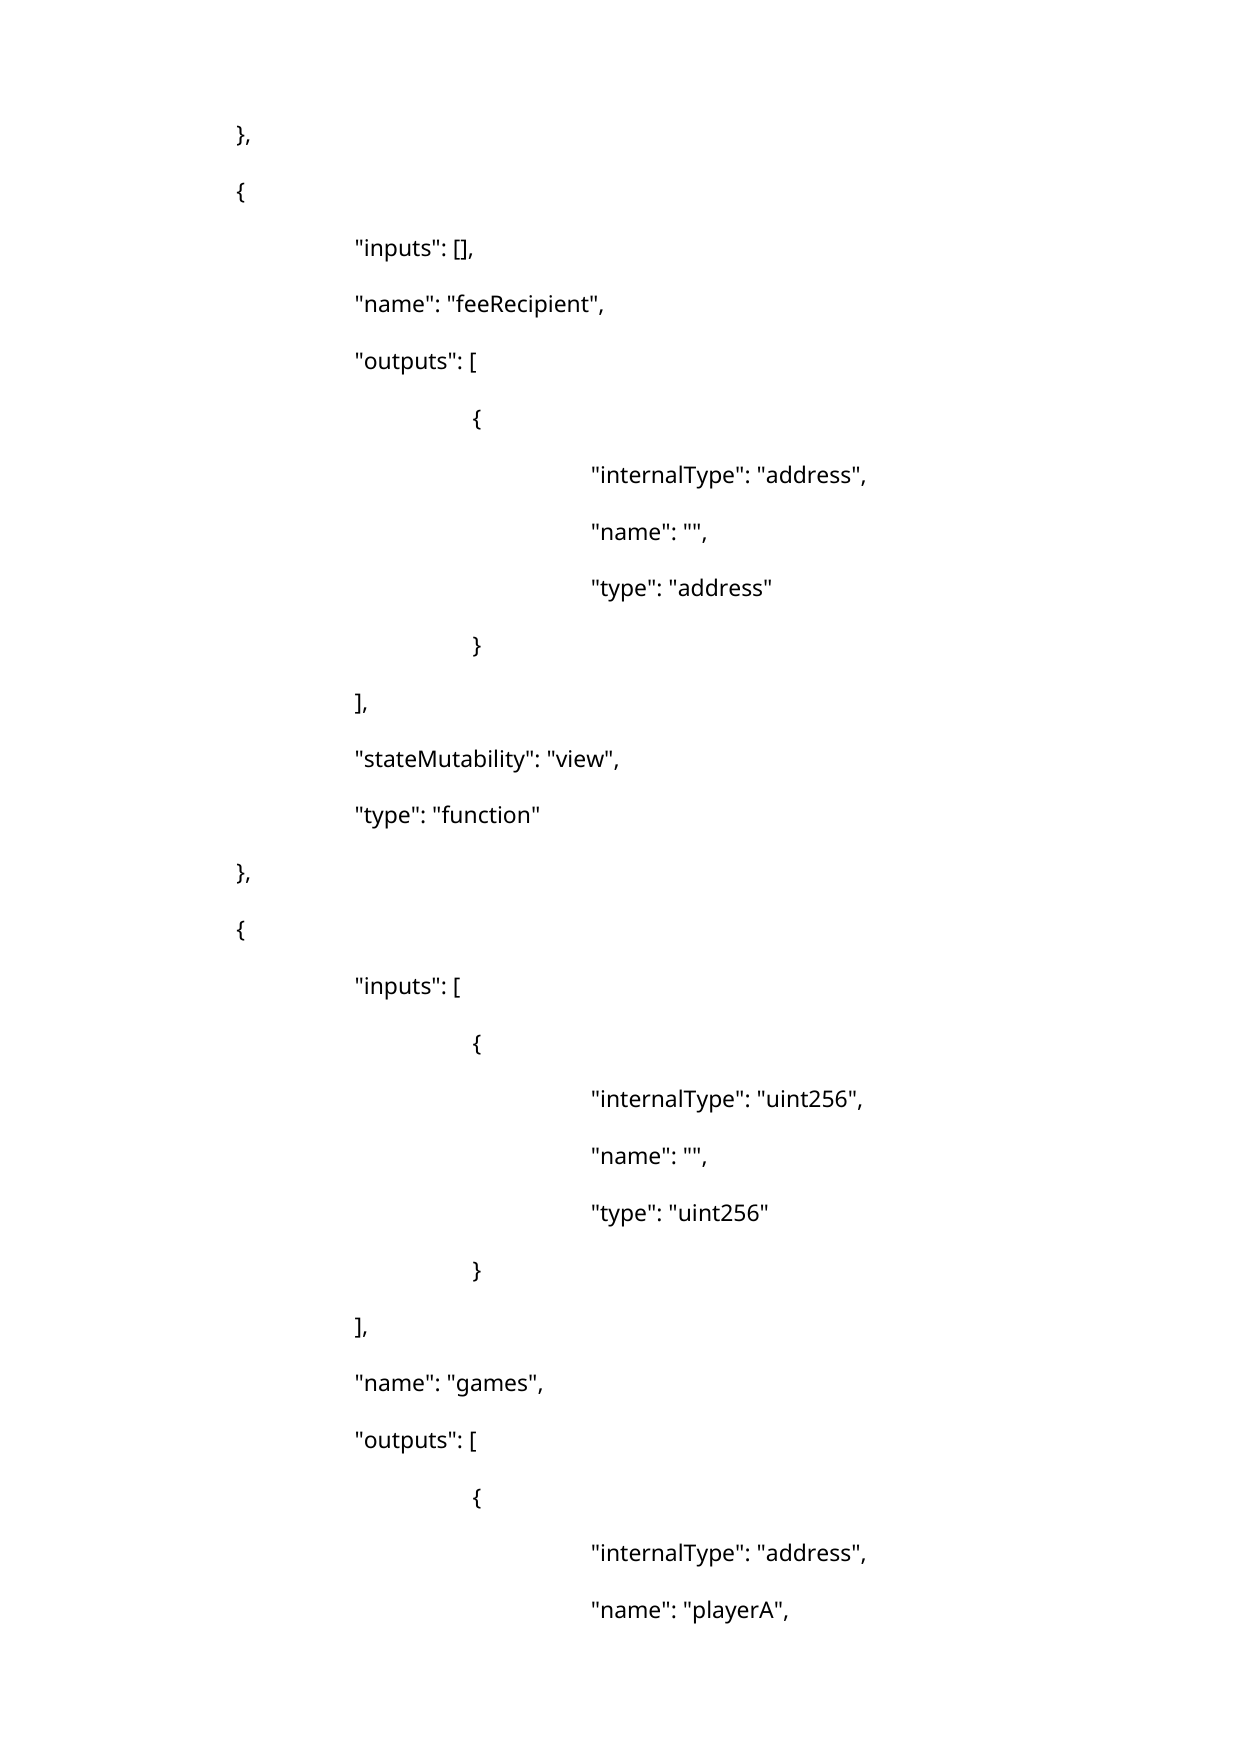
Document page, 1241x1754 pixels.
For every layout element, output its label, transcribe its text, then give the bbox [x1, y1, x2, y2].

text "type": "address" [118, 572, 1122, 603]
text "inputs": [], [118, 232, 1122, 263]
text { [118, 913, 1122, 944]
text ], [118, 1310, 1122, 1342]
text "internalType": "address", [118, 459, 1122, 490]
text "outputs": [ [118, 345, 1122, 376]
text "stateMutability": "view", [118, 743, 1122, 774]
text } [118, 1253, 1122, 1285]
text "name": "", [118, 1140, 1122, 1171]
text }, [118, 856, 1122, 887]
text { [118, 402, 1122, 433]
text "outputs": [ [118, 1424, 1122, 1455]
text "internalType": "uint256", [118, 1083, 1122, 1114]
text }, [118, 118, 1122, 149]
text "type": "uint256" [118, 1197, 1122, 1228]
text "type": "function" [118, 799, 1122, 831]
text { [118, 1026, 1122, 1058]
text "internalType": "address", [118, 1537, 1122, 1569]
text "name": "", [118, 516, 1122, 547]
text "inputs": [ [118, 970, 1122, 1001]
text "name": "playerA", [118, 1594, 1122, 1625]
text "name": "games", [118, 1367, 1122, 1398]
text { [118, 1481, 1122, 1512]
text "name": "feeRecipient", [118, 288, 1122, 320]
text ], [118, 686, 1122, 717]
text { [118, 175, 1122, 206]
text } [118, 629, 1122, 660]
